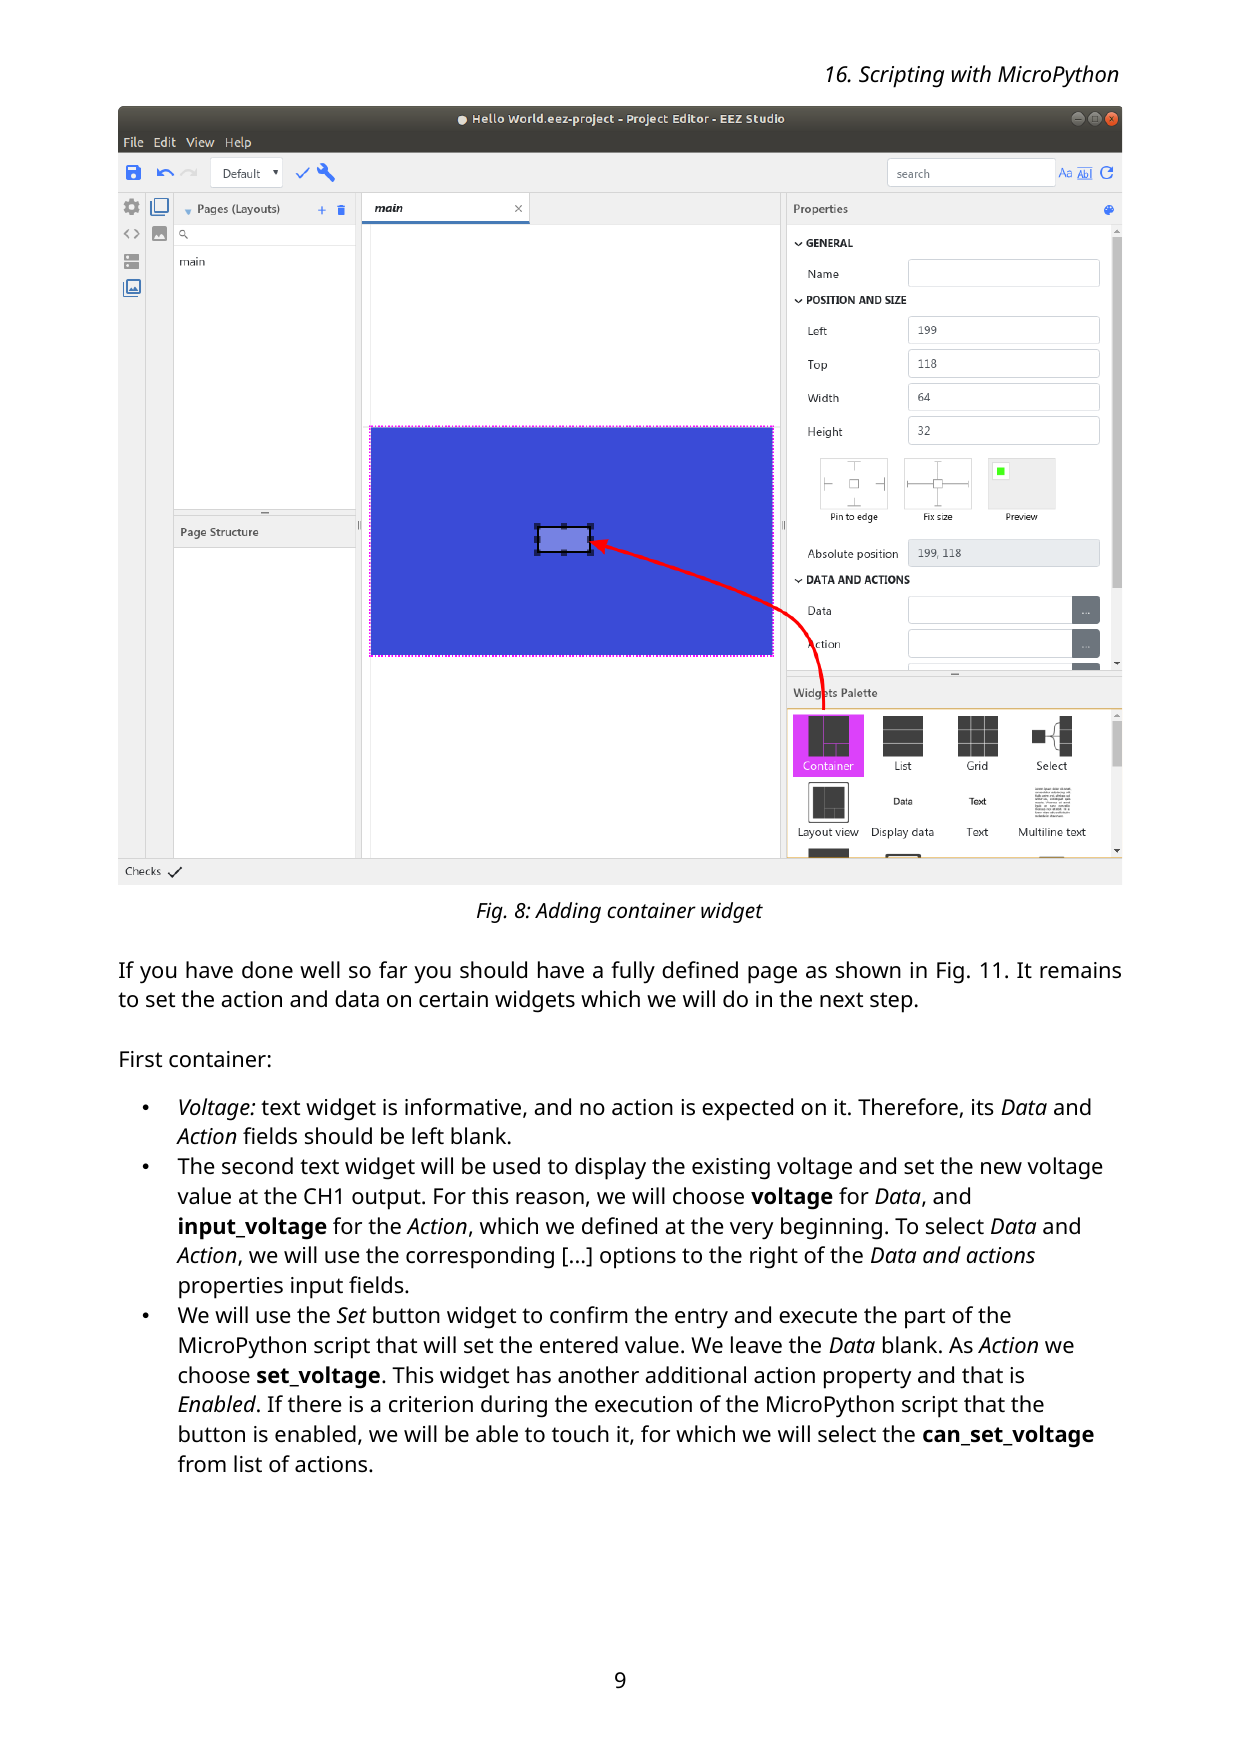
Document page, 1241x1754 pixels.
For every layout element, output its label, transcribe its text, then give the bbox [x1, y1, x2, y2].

text If you have done well so far you should have a fully defined page as shown in Fig. 11. It remains to set the action and data on certain widgets which we will do in the next step. [118, 954, 1122, 1014]
text First container: [118, 1044, 1122, 1074]
list We will use the Set button widget to confirm the entry and execute the part of the MicroPython script that will set the entered value. We leave the Data blank. As Action we choose set_voltage. This widget has another additional action property and that is Enabled. If there is a criterion during the execution of the MicroPython script that the button is enabled, we will be able to touch it, for which we will select the can_set_voltage from list of actions. [142, 1300, 1110, 1479]
list The second text widget will be used to display the existing voltage and set the new voltage value at the CH1 output. For this reason, we will choose voltage for Data, and input_voltage for the Action, which we defined at the very beginning. To select Data and Action, we will use the corresponding [...] options to the right of the Data and actions properties input fields. [142, 1151, 1110, 1300]
list Voltage: text widget is informative, and no action is expected on it. Therefore, its Data and Action fields should be left blank. [142, 1091, 1110, 1151]
text Fig. 8: Adding container widget [118, 885, 1122, 925]
picture [118, 106, 1123, 885]
